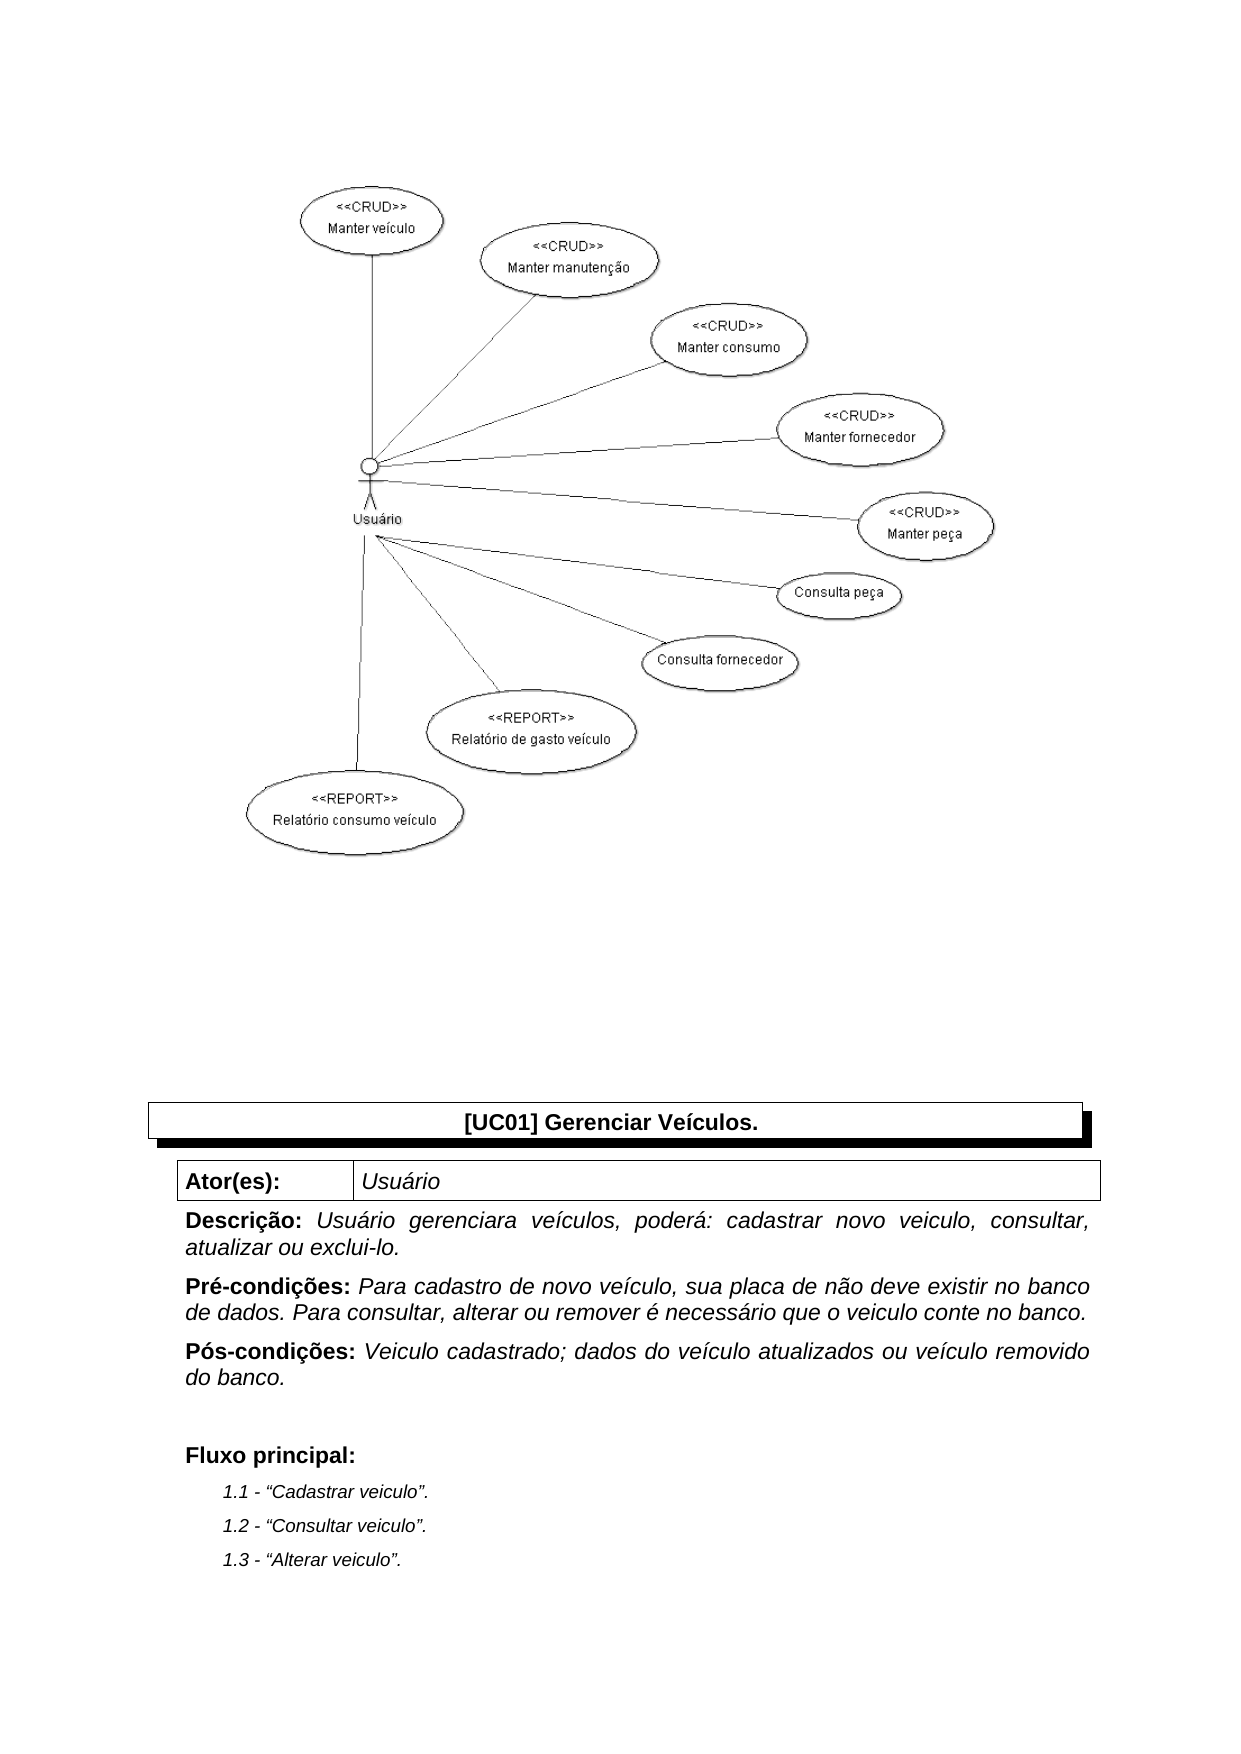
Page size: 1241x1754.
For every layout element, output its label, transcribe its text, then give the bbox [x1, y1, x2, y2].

text [UC01] Gerenciar Veículos. [149, 1103, 1082, 1138]
text Descrição: Usuário gerenciara veículos, poderá: cadastrar novo veiculo, consultar, atualizar ou exclui-lo. [185, 1207, 1092, 1260]
table_header Ator(es): [178, 1161, 353, 1200]
text Fluxo principal: [185, 1442, 1092, 1468]
text 1.1 - “Cadastrar veiculo”. [185, 1481, 1092, 1502]
picture [147, 177, 1093, 1044]
text Pós-condições: Veiculo cadastrado; dados do veículo atualizados ou veículo removido do banco. [185, 1338, 1092, 1391]
text 1.3 - “Alterar veiculo”. [187, 1549, 1092, 1571]
text 1.2 - “Consultar veiculo”. [187, 1515, 1092, 1536]
text Pré-condições: Para cadastro de novo veículo, sua placa de não deve existir no banco de dados. Para consultar, alterar ou remover é necessário que o veiculo conte no banco. [185, 1273, 1092, 1325]
table_header Usuário [354, 1161, 1100, 1200]
